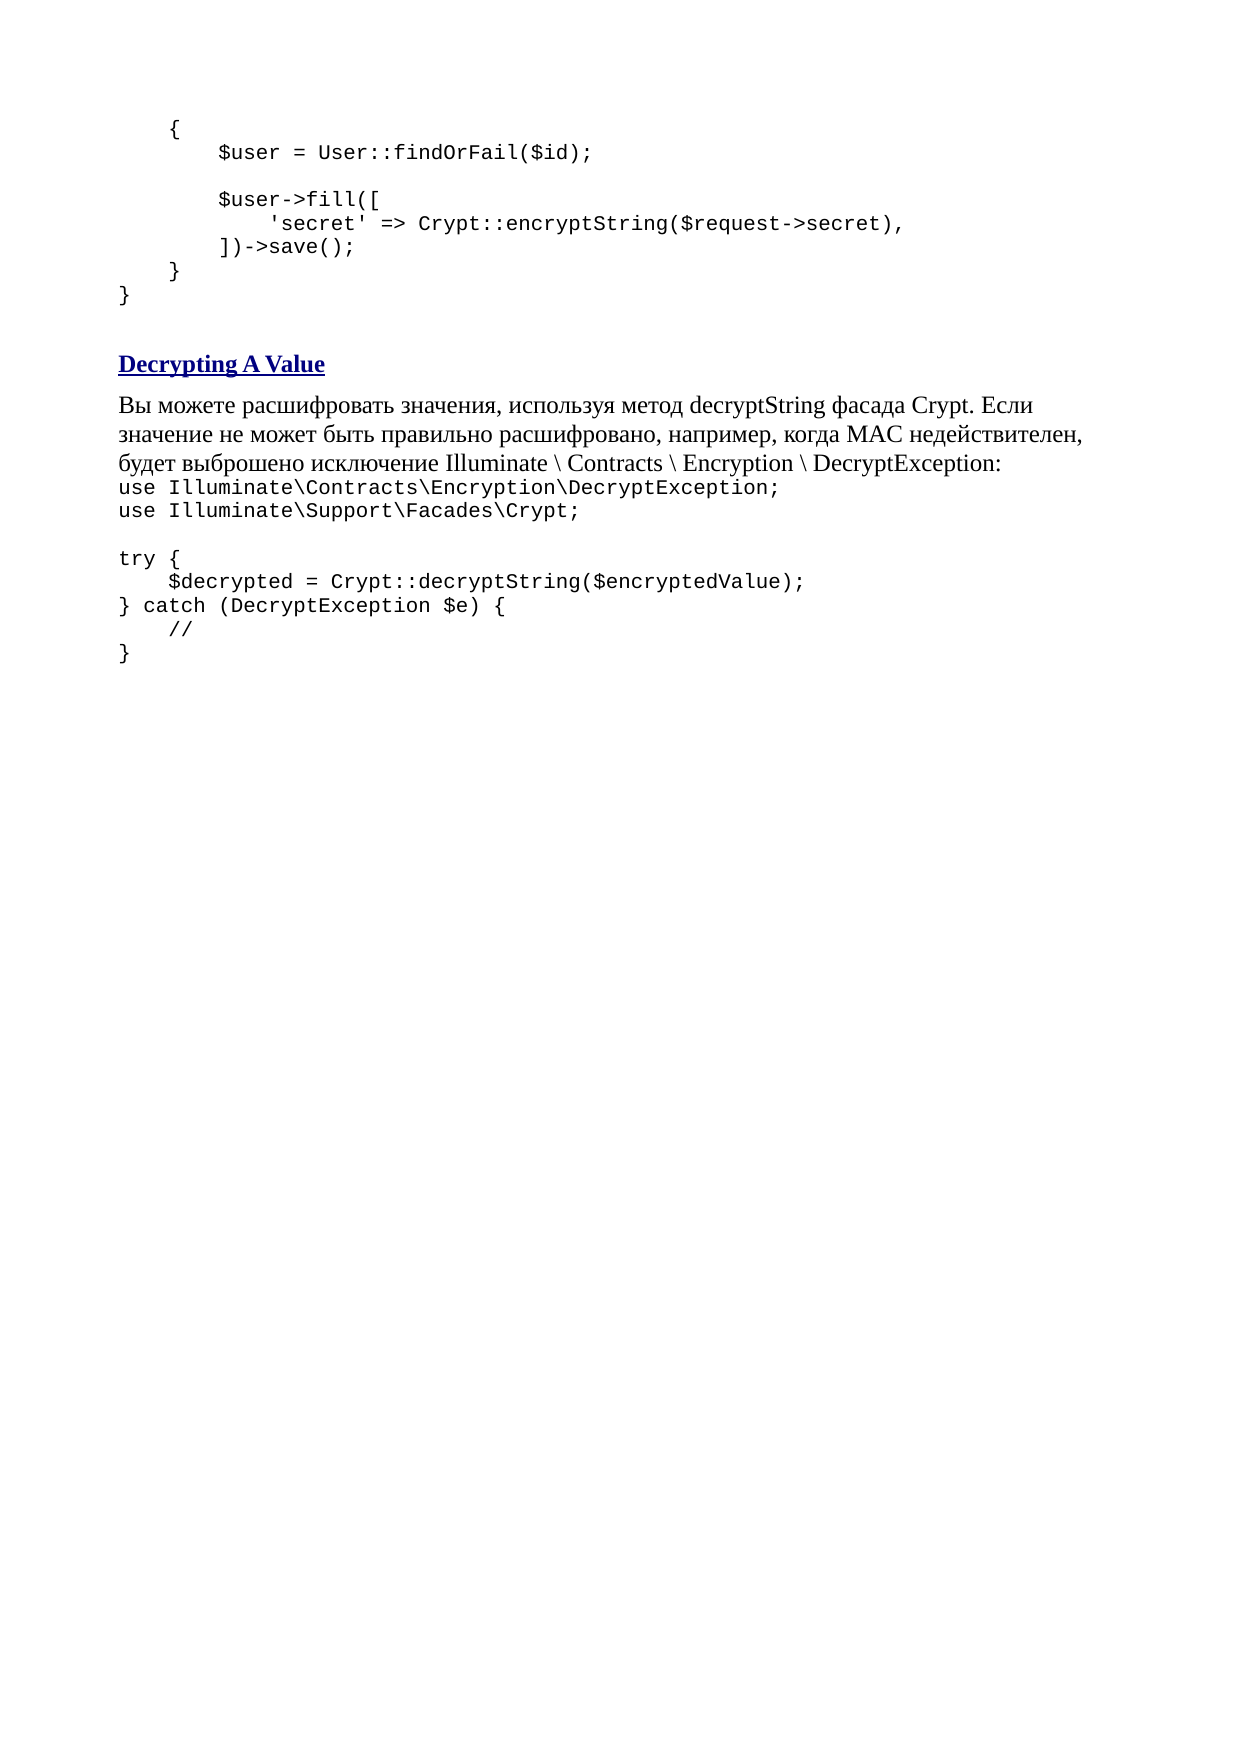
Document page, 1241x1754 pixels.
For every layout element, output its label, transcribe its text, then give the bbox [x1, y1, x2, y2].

text } [118, 260, 1122, 284]
text } catch (DecryptException $e) { [118, 595, 1122, 619]
subtitle Decrypting A Value [118, 349, 1122, 378]
text } [118, 642, 1122, 666]
text 'secret' => Crypt::encryptString($request->secret), [118, 213, 1122, 236]
text use Illuminate\Support\Facades\Crypt; [118, 500, 1122, 524]
text } [118, 284, 1122, 307]
text $user = User::findOrFail($id); [118, 142, 1122, 165]
text Вы можете расшифровать значения, используя метод decryptString фасада Crypt. Если значение не может быть правильно расшифровано, например, когда MAC недействителен, будет выброшено исключение Illuminate \ Contracts \ Encryption \ DecryptException: [118, 391, 1122, 477]
text $user->fill([ [118, 189, 1122, 213]
text ])->save(); [118, 236, 1122, 260]
text use Illuminate\Contracts\Encryption\DecryptException; [118, 477, 1122, 500]
text try { [118, 548, 1122, 571]
text // [118, 619, 1122, 642]
text $decrypted = Crypt::decryptString($encryptedValue); [118, 571, 1122, 595]
text { [118, 118, 1122, 142]
